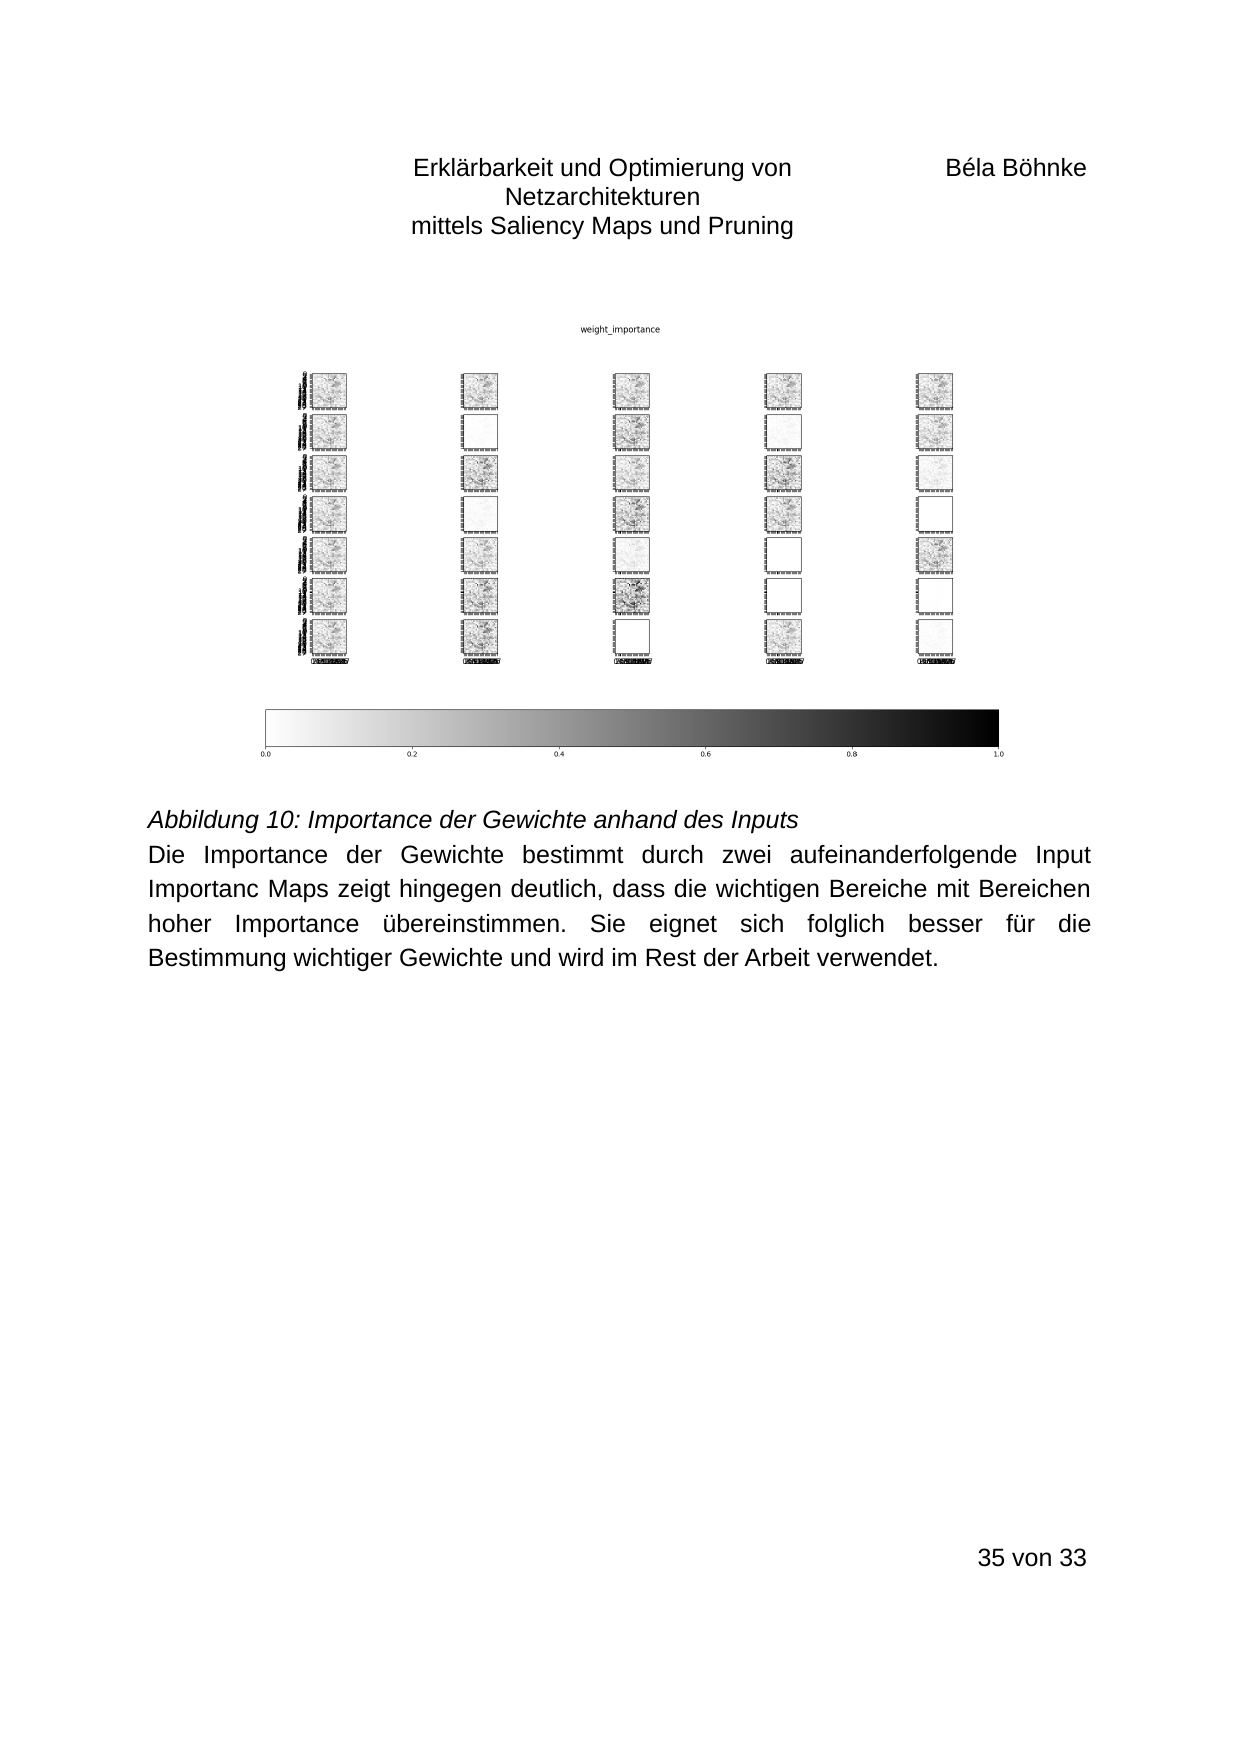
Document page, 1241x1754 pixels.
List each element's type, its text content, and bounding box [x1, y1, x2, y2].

picture [147, 316, 1093, 800]
text Die Importance der Gewichte bestimmt durch zwei aufeinanderfolgende Input Importanc Maps zeigt hingegen deutlich, dass die wichtigen Bereiche mit Bereichen hoher Importance übereinstimmen. Sie eignet sich folglich besser für die Bestimmung wichtiger Gewichte und wird im Rest der Arbeit verwendet. [148, 834, 1093, 972]
text [148, 303, 1093, 316]
text Abbildung 10: Importance der Gewichte anhand des Inputs [148, 800, 1093, 834]
